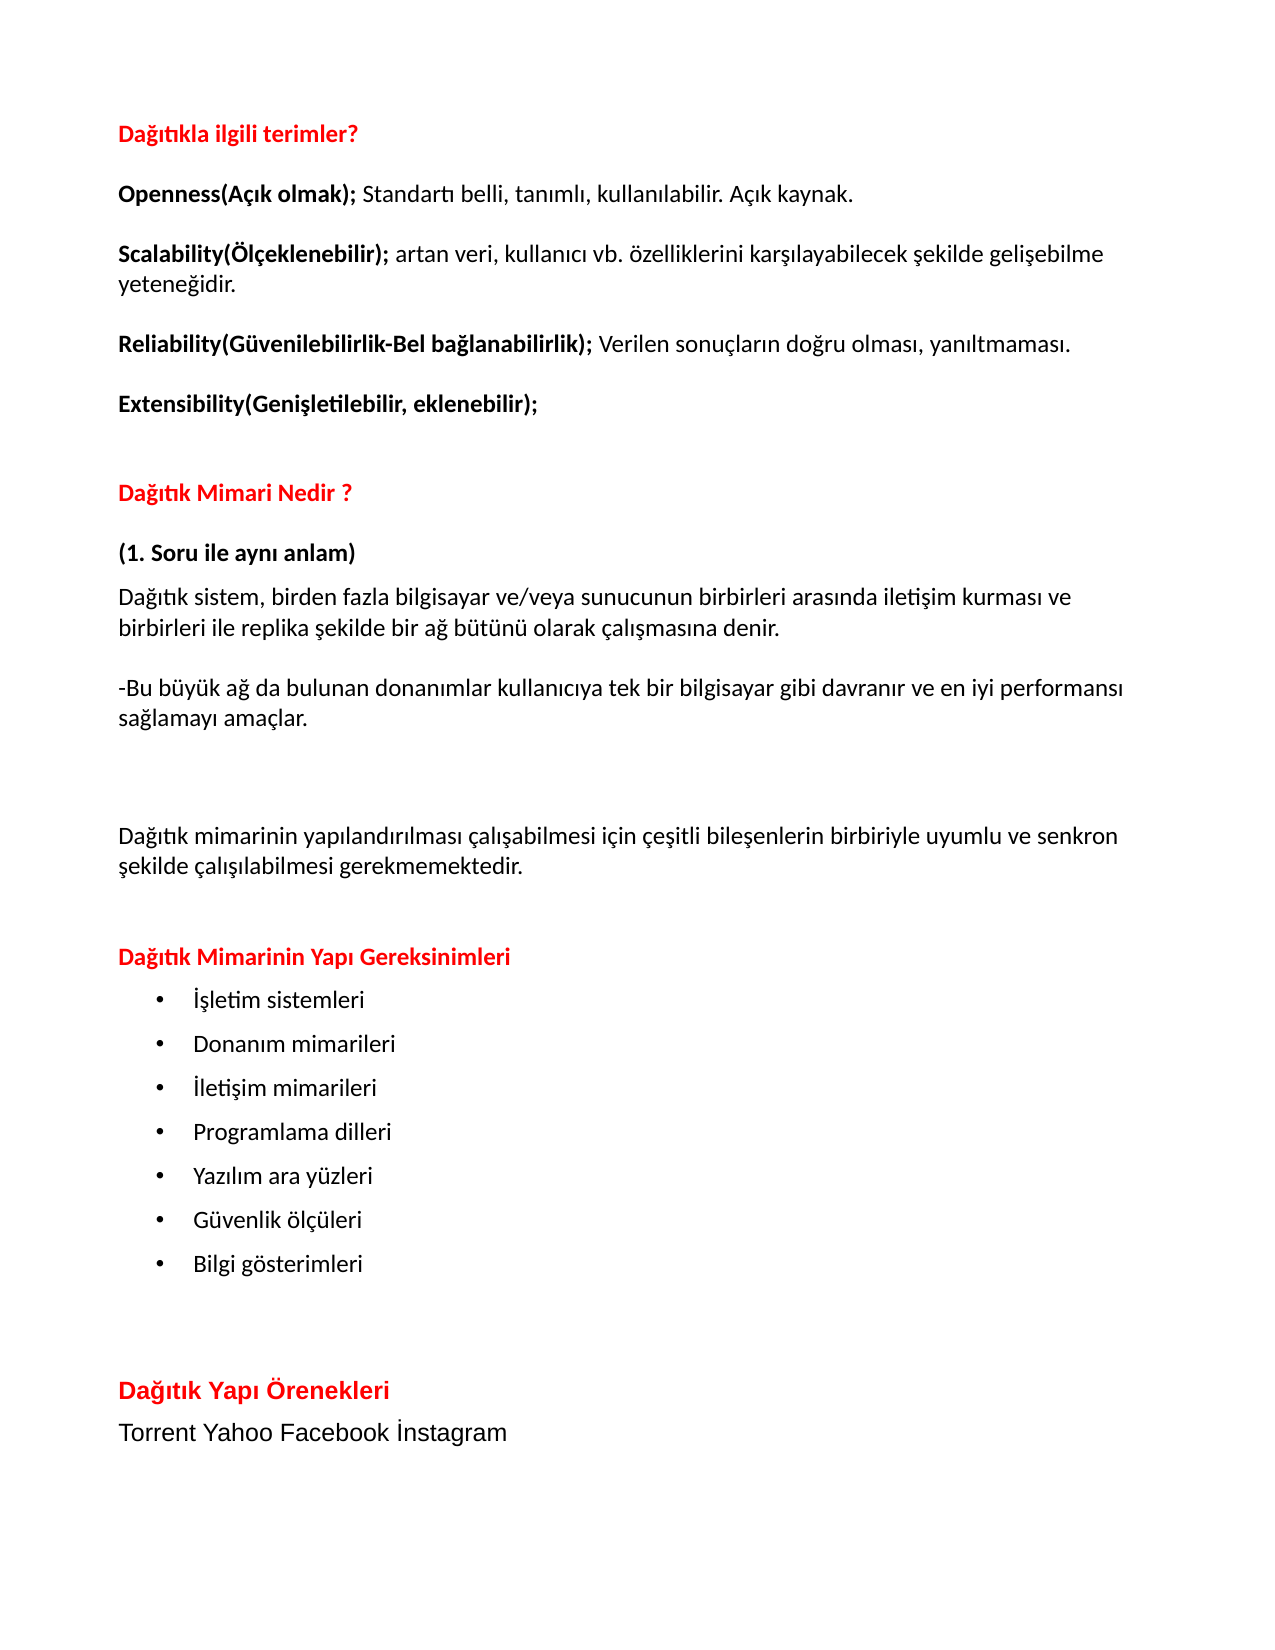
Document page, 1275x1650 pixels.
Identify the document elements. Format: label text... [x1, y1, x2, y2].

list Güvenlik ölçüleri [156, 1204, 1157, 1234]
list Programlama dilleri [156, 1116, 1157, 1147]
text Torrent Yahoo Facebook İnstagram [118, 1418, 1157, 1447]
list Yazılım ara yüzleri [156, 1160, 1157, 1191]
text Scalability(Ölçeklenebilir); artan veri, kullanıcı vb. özelliklerini karşılayabilecek şekilde gelişebilme yeteneğidir. [118, 238, 1157, 299]
text Dağıtıkla ilgili terimler? [118, 118, 1157, 149]
list Donanım mimarileri [156, 1028, 1157, 1059]
text Reliability(Güvenilebilirlik-Bel bağlanabilirlik); Verilen sonuçların doğru olması, yanıltmaması. [118, 329, 1157, 359]
text Dağıtık Mimari Nedir ? [118, 477, 1157, 508]
text (1. Soru ile aynı anlam) [118, 537, 1157, 568]
list Bilgi gösterimleri [156, 1248, 1157, 1278]
text Dağıtık Yapı Örenekleri [118, 1376, 1157, 1404]
list İşletim sistemleri [156, 985, 1157, 1015]
text Openness(Açık olmak); Standartı belli, tanımlı, kullanılabilir. Açık kaynak. [118, 178, 1157, 209]
text Dağıtık Mimarinin Yapı Gereksinimleri [118, 941, 1157, 971]
text -Bu büyük ağ da bulunan donanımlar kullanıcıya tek bir bilgisayar gibi davranır ve en iyi performansı sağlamayı amaçlar. [118, 672, 1157, 733]
list İletişim mimarileri [156, 1072, 1157, 1103]
text Extensibility(Genişletilebilir, eklenebilir); [118, 389, 1157, 419]
text Dağıtık mimarinin yapılandırılması çalışabilmesi için çeşitli bileşenlerin birbiriyle uyumlu ve senkron şekilde çalışılabilmesi gerekmemektedir. [118, 820, 1157, 881]
text Dağıtık sistem, birden fazla bilgisayar ve/veya sunucunun birbirleri arasında iletişim kurması ve birbirleri ile replika şekilde bir ağ bütünü olarak çalışmasına denir. [118, 581, 1157, 642]
